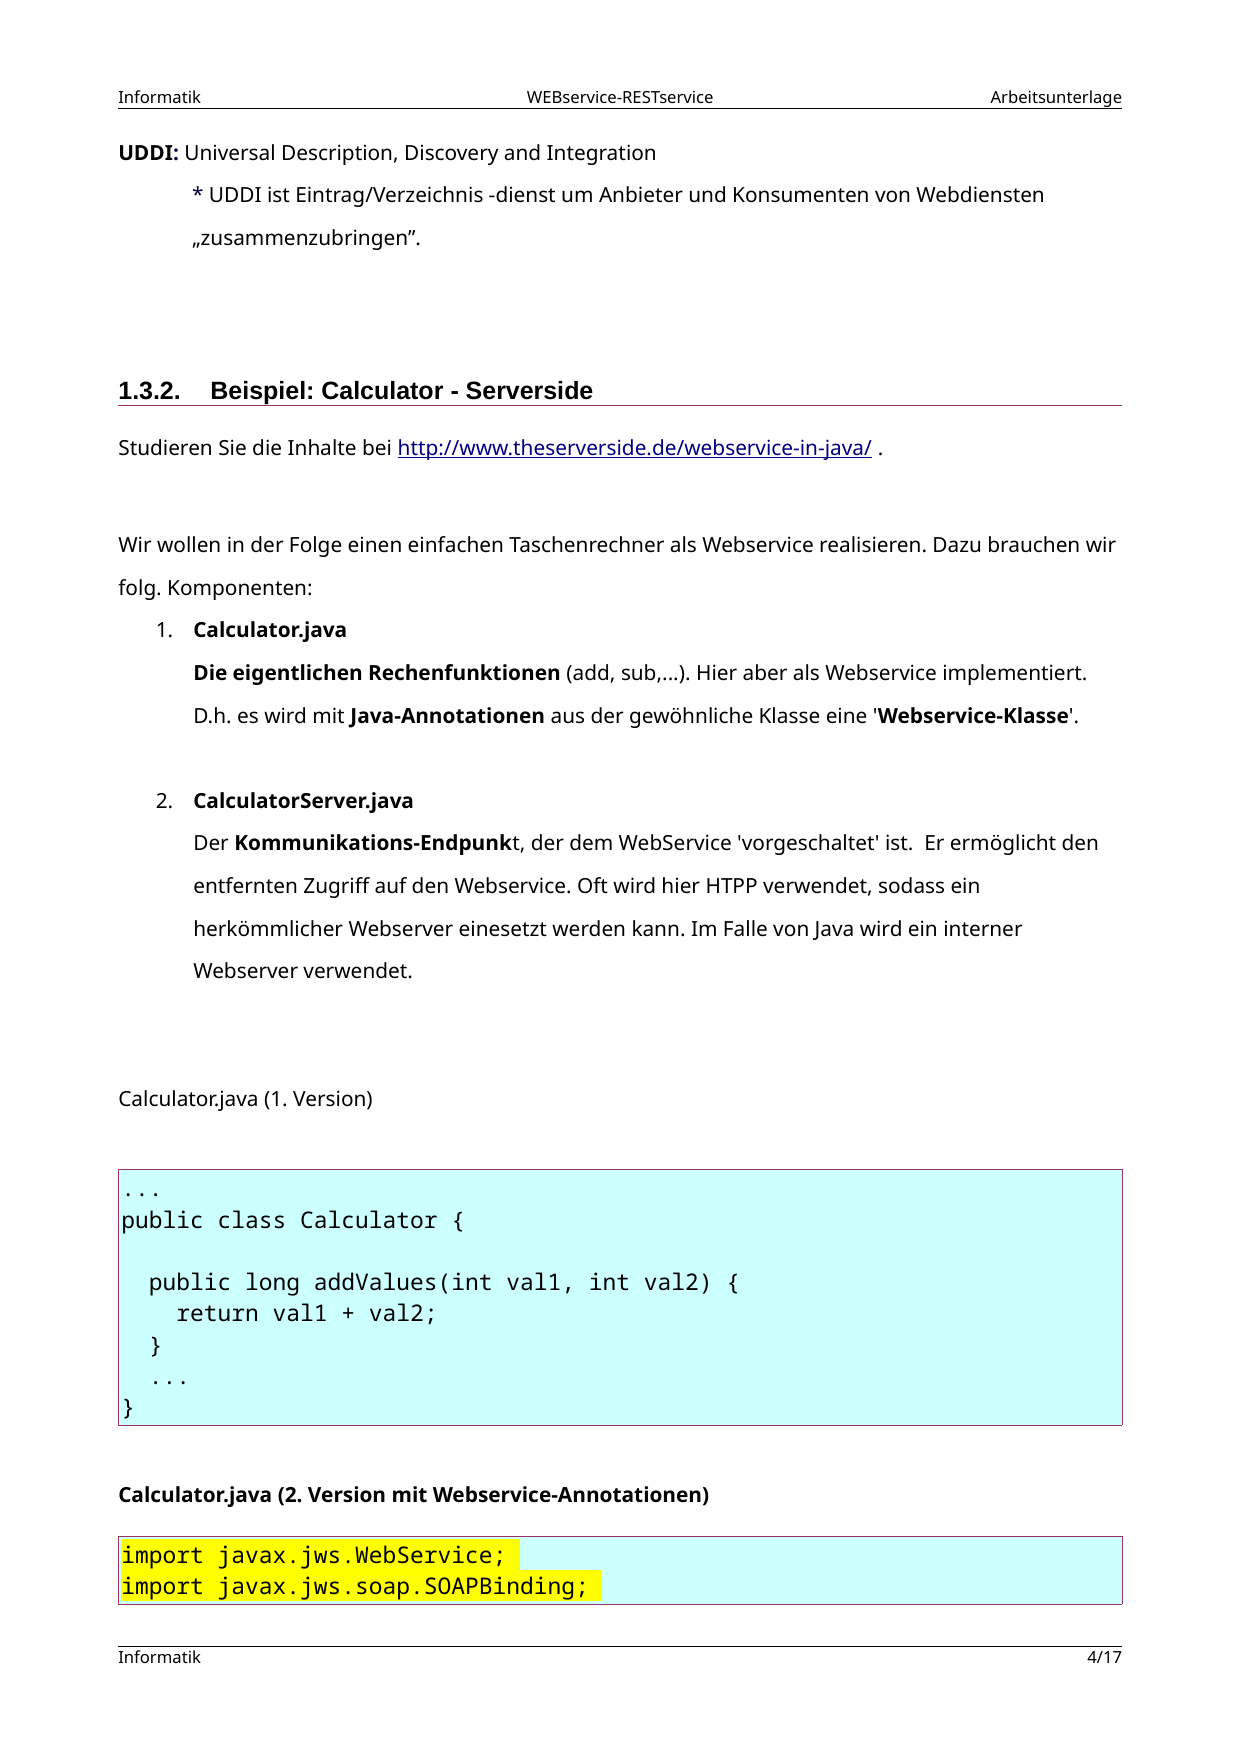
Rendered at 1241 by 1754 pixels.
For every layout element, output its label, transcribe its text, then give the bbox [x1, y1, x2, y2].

list CalculatorServer.java Der Kommunikations-Endpunkt, der dem WebService 'vorgeschaltet' ist. Er ermöglicht den entfernten Zugriff auf den Webservice. Oft wird hier HTPP verwendet, sodass ein herkömmlicher Webserver einesetzt werden kann. Im Falle von Java wird ein interner Webserver verwendet. [156, 786, 1122, 1027]
text Calculator.java (2. Version mit Webservice-Annotationen) [118, 1481, 1122, 1509]
text Studieren Sie die Inhalte bei http://www.theserverside.de/webservice-in-java/ . [118, 433, 1122, 461]
text public class Calculator { [119, 1201, 1122, 1232]
subtitle Beispiel: Calculator - Serverside [118, 376, 1122, 405]
text import javax.jws.soap.SOAPBinding; [119, 1567, 1122, 1604]
text Calculator.java (1. Version) [118, 1084, 1122, 1113]
text ... [119, 1170, 1122, 1201]
text } [119, 1388, 1122, 1425]
text * UDDI ist Eintrag/Verzeichnis -dienst um Anbieter und Konsumenten von Webdiensten „zusammenzubringen”. [192, 181, 1122, 252]
text return val1 + val2; [119, 1294, 1122, 1326]
text } [119, 1326, 1122, 1357]
text ... [119, 1357, 1122, 1388]
text UDDI: Universal Description, Discovery and Integration [118, 138, 1122, 166]
list Calculator.java Die eigentlichen Rechenfunktionen (add, sub,...). Hier aber als Webservice implementiert. D.h. es wird mit Java-Annotationen aus der gewöhnliche Klasse eine 'Webservice-Klasse'. [156, 616, 1122, 772]
text public long addValues(int val1, int val2) { [119, 1263, 1122, 1294]
text Wir wollen in der Folge einen einfachen Taschenrechner als Webservice realisieren. Dazu brauchen wir folg. Komponenten: [118, 530, 1122, 601]
text import javax.jws.WebService; [119, 1537, 1122, 1567]
